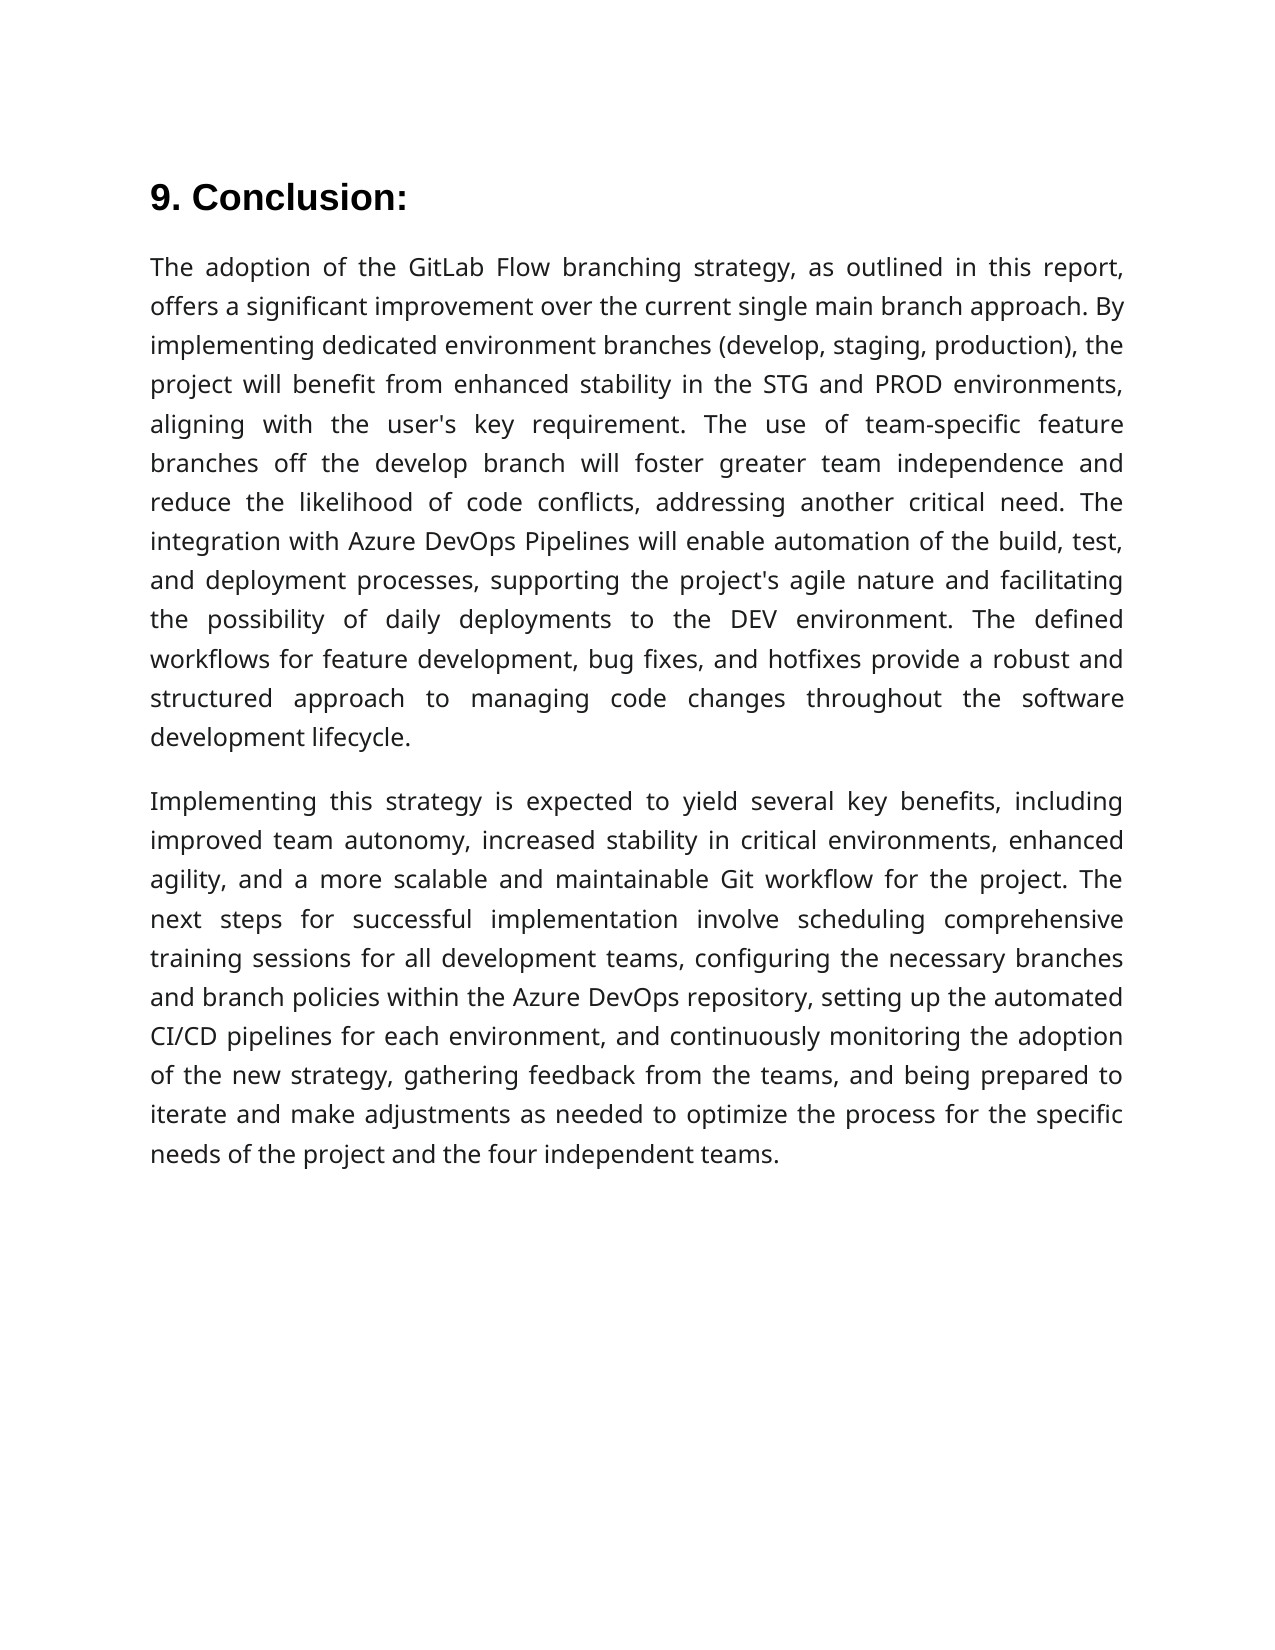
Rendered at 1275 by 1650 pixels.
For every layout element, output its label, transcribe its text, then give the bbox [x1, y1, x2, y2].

text The adoption of the GitLab Flow branching strategy, as outlined in this report, offers a significant improvement over the current single main branch approach. By implementing dedicated environment branches (develop, staging, production), the project will benefit from enhanced stability in the STG and PROD environments, aligning with the user's key requirement. The use of team-specific feature branches off the develop branch will foster greater team independence and reduce the likelihood of code conflicts, addressing another critical need. The integration with Azure DevOps Pipelines will enable automation of the build, test, and deployment processes, supporting the project's agile nature and facilitating the possibility of daily deployments to the DEV environment. The defined workflows for feature development, bug fixes, and hotfixes provide a robust and structured approach to managing code changes throughout the software development lifecycle. [150, 249, 1125, 754]
subtitle 9. Conclusion: [150, 175, 1125, 218]
text Implementing this strategy is expected to yield several key benefits, including improved team autonomy, increased stability in critical environments, enhanced agility, and a more scalable and maintainable Git workflow for the project. The next steps for successful implementation involve scheduling comprehensive training sessions for all development teams, configuring the necessary branches and branch policies within the Azure DevOps repository, setting up the automated CI/CD pipelines for each environment, and continuously monitoring the adoption of the new strategy, gathering feedback from the teams, and being prepared to iterate and make adjustments as needed to optimize the process for the specific needs of the project and the four independent teams. [150, 784, 1125, 1170]
